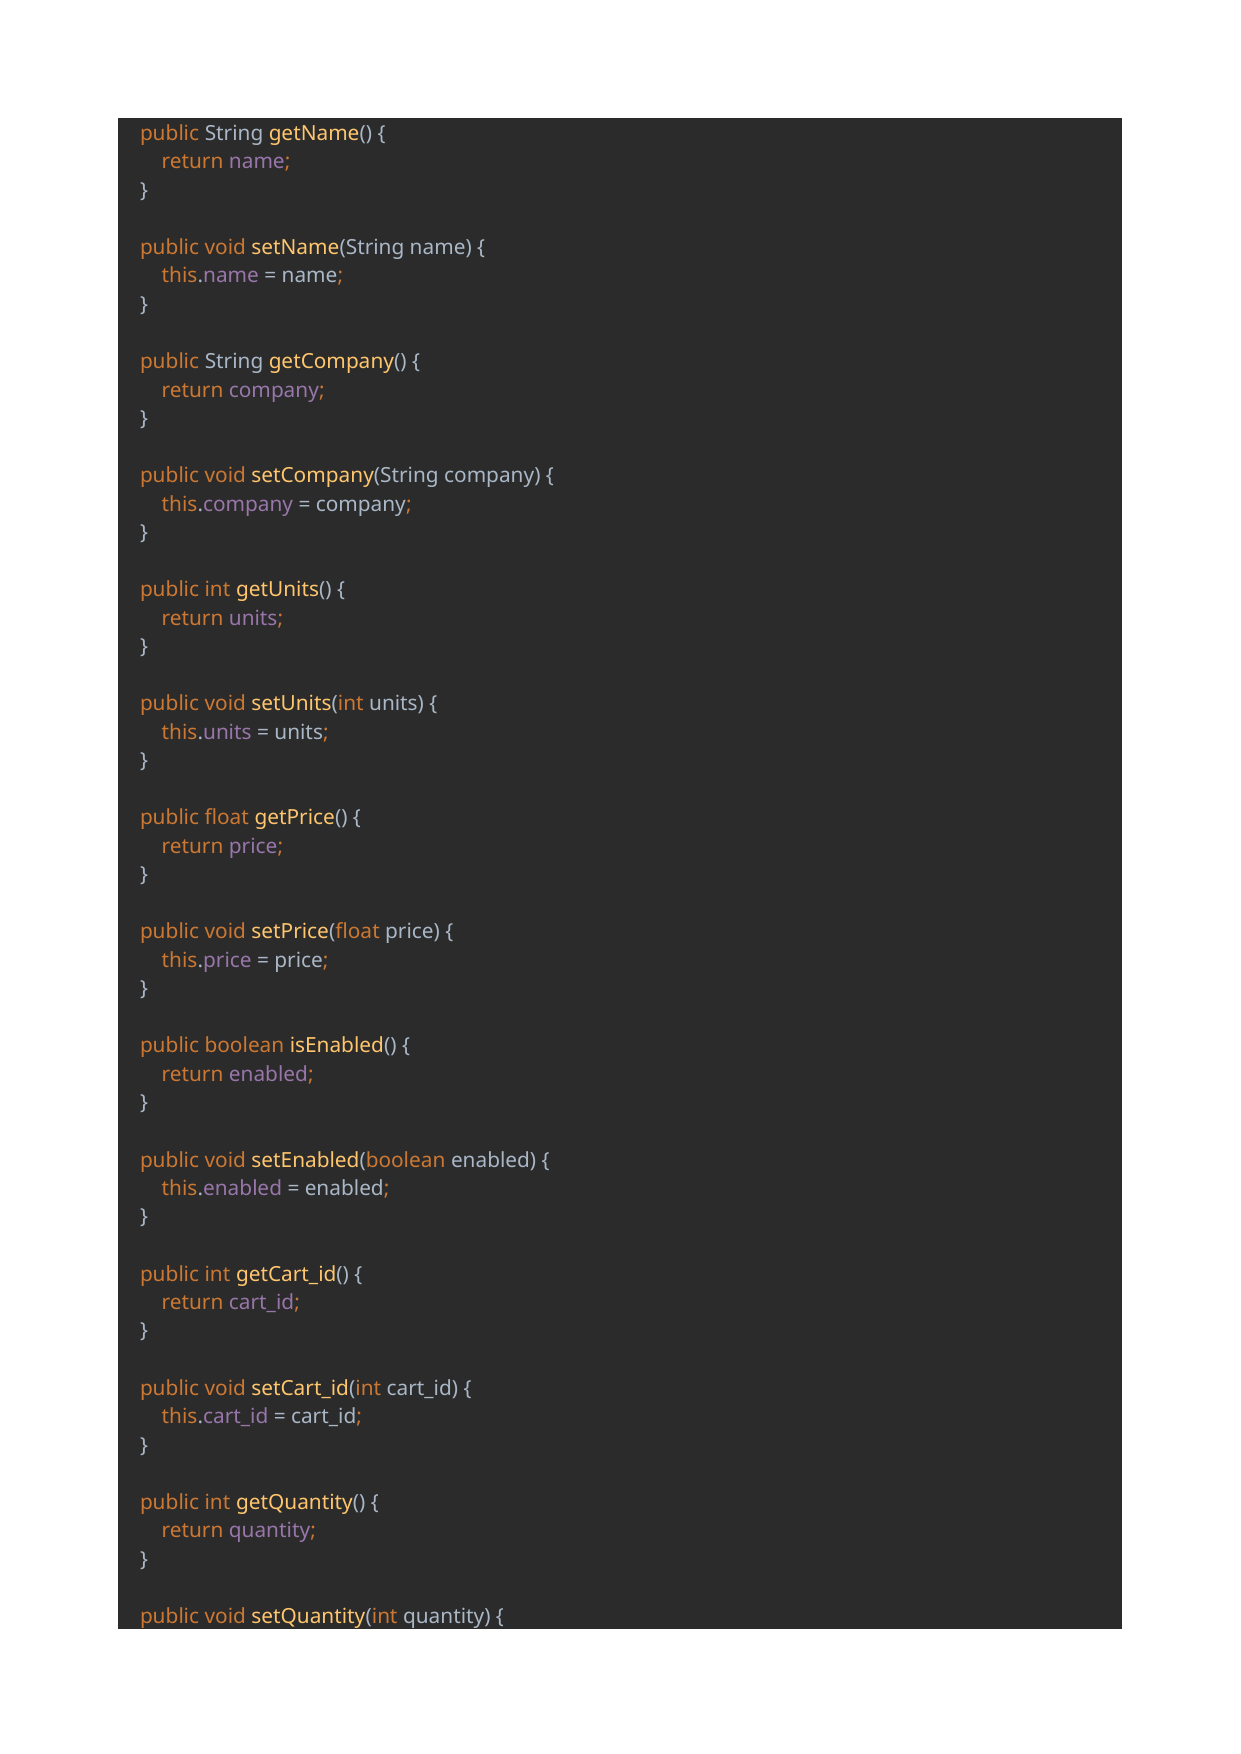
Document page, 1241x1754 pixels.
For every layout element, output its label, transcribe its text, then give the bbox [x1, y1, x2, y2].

text public String getName() { return name; } public void setName(String name) { this.name = name; } public String getCompany() { return company; } public void setCompany(String company) { this.company = company; } public int getUnits() { return units; } public void setUnits(int units) { this.units = units; } public float getPrice() { return price; } public void setPrice(float price) { this.price = price; } public boolean isEnabled() { return enabled; } public void setEnabled(boolean enabled) { this.enabled = enabled; } public int getCart_id() { return cart_id; } public void setCart_id(int cart_id) { this.cart_id = cart_id; } public int getQuantity() { return quantity; } public void setQuantity(int quantity) { [118, 118, 1122, 1629]
